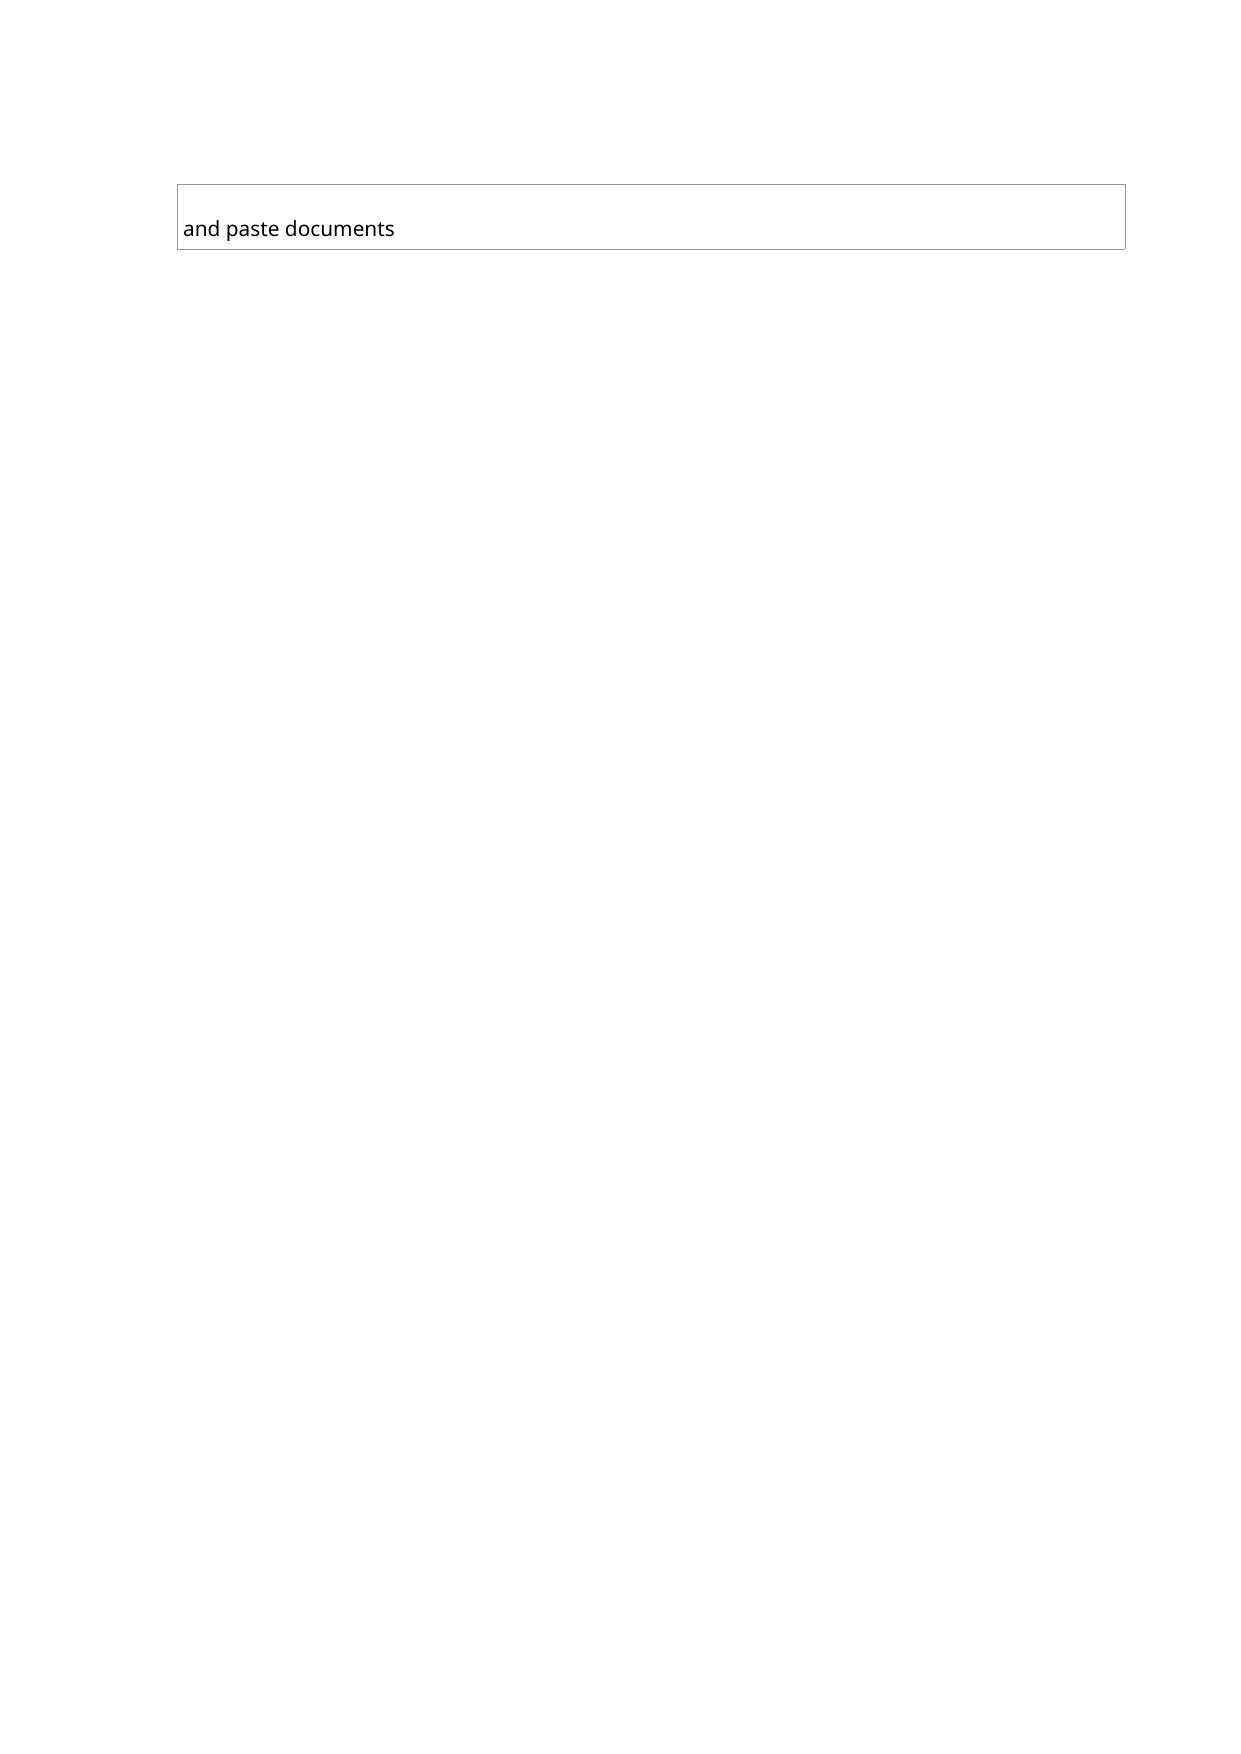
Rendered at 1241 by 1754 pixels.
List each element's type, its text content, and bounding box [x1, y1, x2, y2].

table_header and paste documents [178, 185, 1125, 249]
